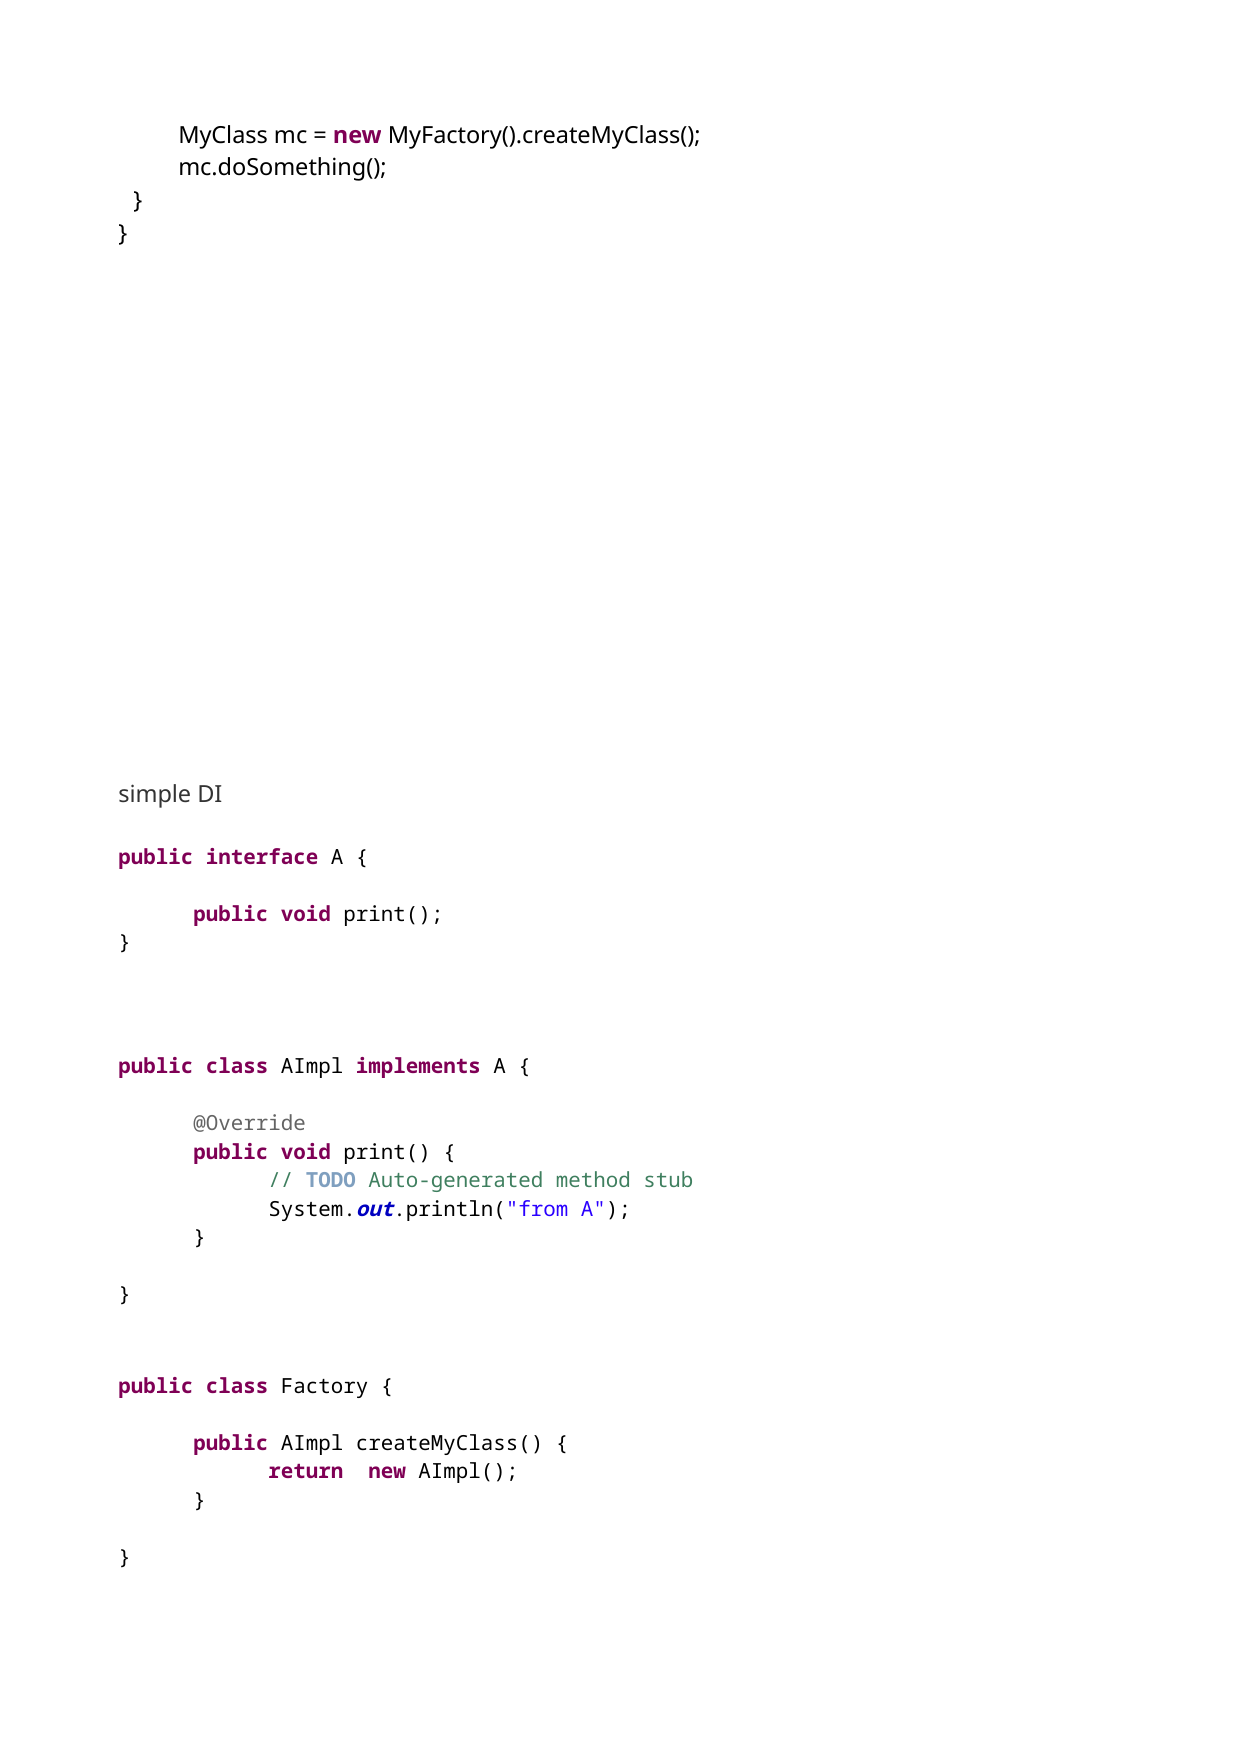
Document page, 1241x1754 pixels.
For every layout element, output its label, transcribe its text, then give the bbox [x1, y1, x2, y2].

text simple DI [118, 778, 1122, 810]
text public void print() { [118, 1137, 1122, 1165]
text // TODO Auto-generated method stub [118, 1165, 1122, 1194]
text } [118, 927, 1122, 956]
text public AImpl createMyClass() { [118, 1428, 1122, 1457]
text System.out.println("from A"); [118, 1194, 1122, 1222]
text } [118, 1542, 1122, 1570]
text } [118, 1485, 1122, 1513]
text } [118, 216, 1122, 248]
text @Override [118, 1108, 1122, 1137]
text public class AImpl implements A { [118, 1051, 1122, 1080]
text } [118, 1222, 1122, 1251]
text return new AImpl(); [118, 1457, 1122, 1485]
text public class Factory { [118, 1371, 1122, 1400]
text public interface A { [118, 842, 1122, 870]
text } [118, 183, 1122, 216]
text mc.doSomething(); [118, 151, 1122, 183]
text } [118, 1279, 1122, 1307]
text MyClass mc = new MyFactory().createMyClass(); [118, 118, 1122, 151]
text public void print(); [118, 899, 1122, 927]
